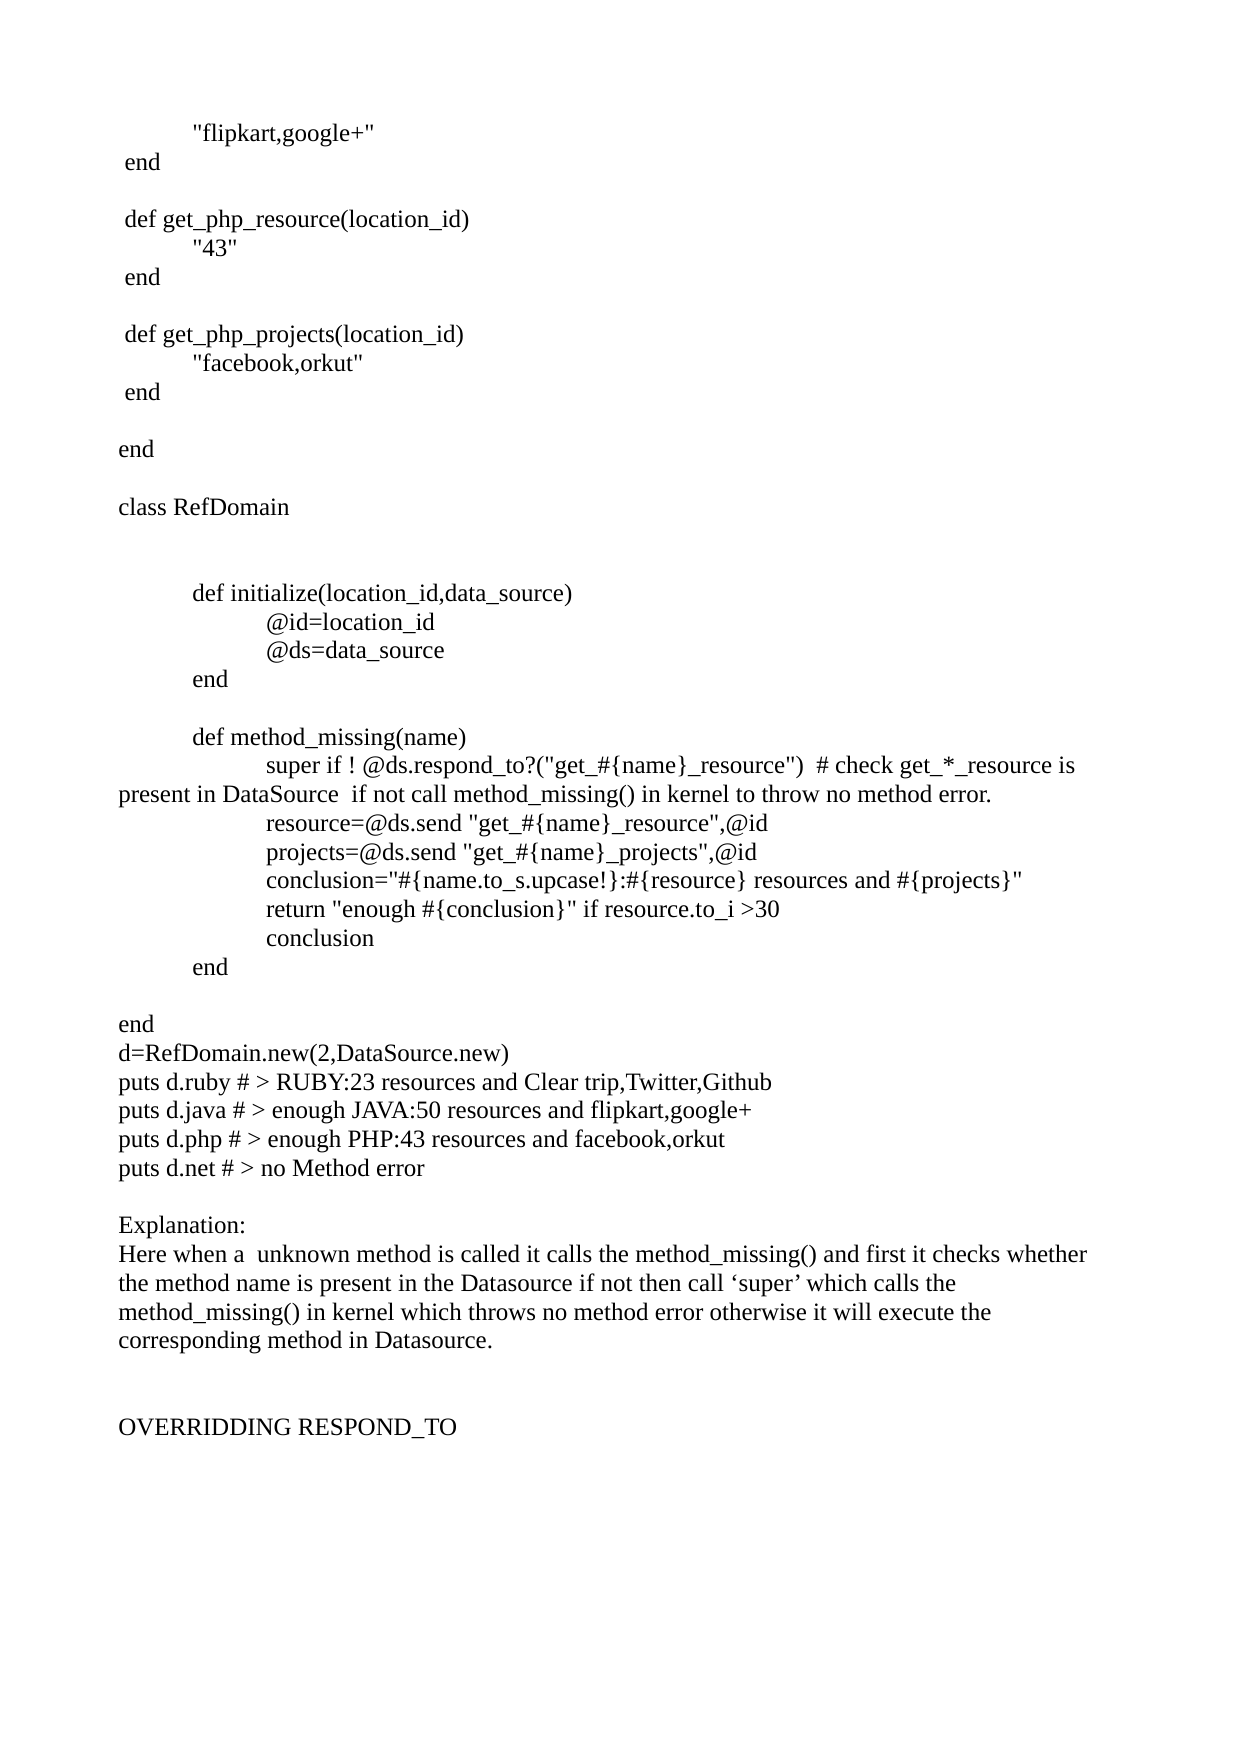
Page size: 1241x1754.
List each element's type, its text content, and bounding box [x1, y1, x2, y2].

text end [118, 952, 1122, 981]
text end [118, 262, 1122, 291]
text end [118, 377, 1122, 406]
text def initialize(location_id,data_source) [118, 578, 1122, 607]
text def get_php_resource(location_id) [118, 204, 1122, 233]
text @ds=data_source [118, 636, 1122, 664]
text return "enough #{conclusion}" if resource.to_i >30 [118, 894, 1122, 923]
text "flipkart,google+" [118, 118, 1122, 147]
text puts d.php # > enough PHP:43 resources and facebook,orkut [118, 1124, 1122, 1153]
text conclusion="#{name.to_s.upcase!}:#{resource} resources and #{projects}" [118, 866, 1122, 894]
text puts d.java # > enough JAVA:50 resources and flipkart,google+ [118, 1096, 1122, 1124]
text OVERRIDDING RESPOND_TO [118, 1412, 1122, 1441]
text end [118, 664, 1122, 693]
text end [118, 1009, 1122, 1038]
text projects=@ds.send "get_#{name}_projects",@id [118, 837, 1122, 866]
text @id=location_id [118, 607, 1122, 636]
text resource=@ds.send "get_#{name}_resource",@id [118, 808, 1122, 837]
text def method_missing(name) [118, 722, 1122, 751]
text class RefDomain [118, 492, 1122, 521]
text "facebook,orkut" [118, 348, 1122, 377]
text conclusion [118, 923, 1122, 952]
text Here when a unknown method is called it calls the method_missing() and first it checks whether the method name is present in the Datasource if not then call ‘super’ which calls the method_missing() in kernel which throws no method error otherwise it will execute the corresponding method in Datasource. [118, 1239, 1122, 1354]
text puts d.net # > no Method error [118, 1153, 1122, 1182]
text end [118, 147, 1122, 176]
text d=RefDomain.new(2,DataSource.new) [118, 1038, 1122, 1067]
text Explanation: [118, 1211, 1122, 1239]
text super if ! @ds.respond_to?("get_#{name}_resource") # check get_*_resource is present in DataSource if not call method_missing() in kernel to throw no method error. [118, 751, 1122, 808]
text puts d.ruby # > RUBY:23 resources and Clear trip,Twitter,Github [118, 1067, 1122, 1096]
text def get_php_projects(location_id) [118, 319, 1122, 348]
text "43" [118, 233, 1122, 262]
text end [118, 434, 1122, 463]
